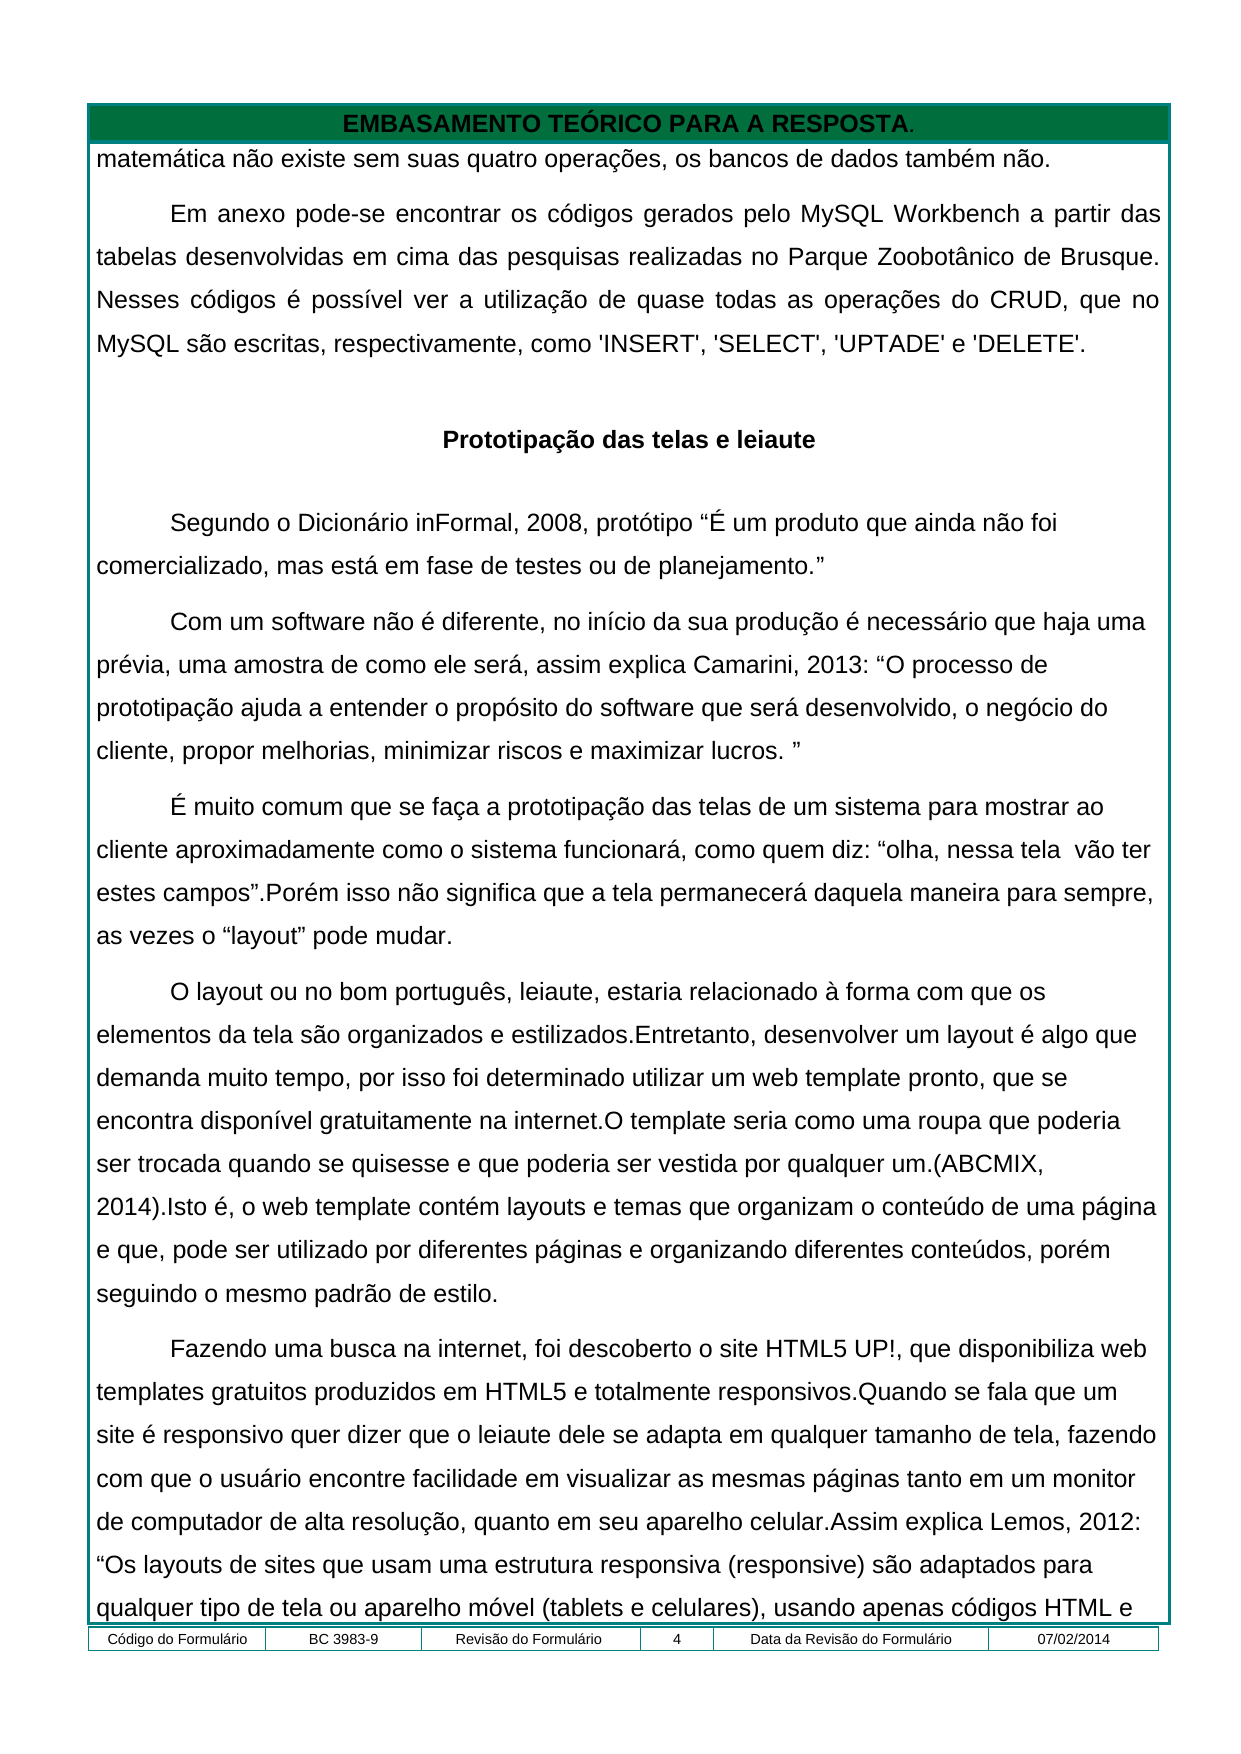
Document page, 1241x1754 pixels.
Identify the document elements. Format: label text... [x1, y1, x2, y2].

table_cell Zoobotânico Padre Raulino Reitz O projeto será realizado em prol da Fundação Ecológica e Zoobotânica de Brusque-SC, também conhecida como Parque Ecológico, Zoobotânico Padre Raulino Reitz ou apenas como Zoobotânico, foi inaugurado no dia 19 de setembro de 1992. No início a fundação contava apenas com 39 recintos, em sua maior parte aves, e com uma área de 120Km² em meio a mata nativa. Em 2009 a fundação obteve uma autorização para poder manejar 64 espécies diferentes de animais. Atualmente expõe 150 animais de 64 espécies entre répteis, aves e mamíferos, nativos da região, assim como espécies exóticas. Anualmente a fundação atende em média 40.000 alunos da região, gerando educação informal, visando a consciência ambiental. Fonte:http://goo.gl/rrPfh4 , Acesso em: 27/03/2014 Mesmo com essa magnitude, a fundação não possui nenhum tipo de software(programa de computador) para auxiliar em seu plano de manejo, e essa foi a motivação para o desenvolvimento do projeto. Elicitação O primeiro passo que deve ser dado em um projeto de software é a elicitação, pois, como diz Aramos,2009 “Cabe à elicitação a tarefa de identificar os fatos que compõem os requisitos do Sistema, de forma a prover o mais correto e mais completo entendimento do que é demandado daquele software”.Ou seja,é o pontapé inicial.A partir da fase de elicitação é que será definido o que terá que ser desenvolvido para suprir as necessidades do cliente, sem ela é muito difícil produzir um software que atenda as necessidades do cliente.Existem várias técnicas de fazer a elicitação de um projeto, tais como: Entrevista, leitura de documentos, questionários, análise de protocolos, entre outras. A técnica escolhida para extrair dados do cliente, ou seja, do parque Zoobotânico foi a pesquisa de campo, na informática isso é chamado de “análise in loco”. Nessa técnica o analista vai até o local onde será implantado o software a fim de entender como funciona o negócio, identificando os problemas existentes. A análise in loco é uma das técnicas mais completas para a se fazer a elicitação não só por misturar muitas outras técnicas, como entrevistas e leituras de documentos, mas principalmente por permitir ao analista ver de perto a situação do cliente e assim identificar pequenos problemas que passariam despercebidos pelo cliente. Em todas as visitas ao Zoobotânico foi coletado cada vez mais dados por meio de conversas com os funcionários do local e por leitura dos documentos que se encontram em anexo, os quais demonstram como os animais são acompanhados e seus dados são armazenados de forma arcaica. UML Para auxiliar na análise de requisitos foram utilizados dois diagramas da UML, o diagrama de caso de uso e o diagrama de classe.UML significa Unified Modeling Language ou linguagem de modelagem unificada.Ou seja, tem como objetivo estabelecer uma linguagem padrão(unificada) de modelagem de dados para que qualquer desenvolvedor, seja ele de qualquer linguagem, consiga visualizar e interpretar qualquer diagrama UML e assim entender o projeto. A modelagem de dados feita pelos diagramas UML é essencial para se fazer uma elicitação de qualidade e garantir o entendimento de todos os participantes do projeto, como afirma Rosa, 2014: Modelagem de software é a atividade de construir modelos que expliquem as características ou o comportamento de um software ou de um sistema de software. Na construção do software os modelos podem ser usados na identificação das características e funcionalidades que o software deverá prover (análise de requisitos), e no planejamento de sua construção. Frequentemente a modelagem de software usa algum tipo de notação gráfica e são apoiados pelo uso de ferramentas. Os diagramas UML são recursos muito utilizados em processos de desenvolvimento de software tradicionais, como o RUP(Rational Unified Process).O primeiro utilizado no projeto do Zoobotânico foi o diagrama de caso de uso. Esse diagrama descreve as funcionalidades de um programa narrando o que cada ator (usuário do sistema) poderá fazer no programa.Os atores são representados por bonecos e os casos de uso por elipses.Assim como explica Sampaio,2007: “Um diagrama de Caso de Uso descreve um cenário que mostra as funcionalidades do sistema do ponto de vista do usuário.” A seguir está o diagrama de casos de uso que resume basicamente o funcionamento do software. Existirão três tipos de usuários com diferentes permissões: o Administrador, o veterinário e o Técnico. Conforme ilustrado abaixo, o administrador está no topo da hierarquia, portanto assume todas as funções dos demais usuários além de poder executar as funções restritas a ele, que no caso são voltadas ao gerenciamento dos demais usuários, recintos e exclusão de informações.O administrador será o único que poderá cadastrar e editar recintos, cadastrar e editar outros usuários como também tem a permissão de excluir um animal e uma espécie.Já o Veterinário pode fazer tudo o que um técnico(funcionário comum) pode fazer, distinguindo -se apenas pelo fato de que ele pode editar o histórico clínico de um animal.Resta ao técnico efetuar o cadastro e edição de espécies e animais, buscar(listar) animais, espécies, recintos e histórico veterinário. Em anexo se encontra um documento contendo a descrição completa dos casos de uso do sistema, como também, a descrição dos requisitos do software (pontos essenciais para garantir que o software funcione corretamente). Fonte: Elaborado pelos autores. O segundo diagrama utilizado foi o diagrama de classes.Esse diagrama tem como principal objetivo fazer a especificação de um sistema orientado a objetos, sendo assim um dos mais utilizados na UML.Ele descreve da forma mais aproximada a estrutura do código de um programa, mostrando o conjunto de classes com seus atributos e métodos e o relacionamento entre as classes. Para entendê-lo melhor, deve-se ter uma noção de programação orientada a objetos(POO), que consiste em tentar assimilar os objetos do mundo real com o mundo digital.Na POO utiliza-se classes, que definem os atributos e métodos dos objetos.Por exemplo, existe uma classe Cachorro que possuí atributos como cor do pelo e cor dos olhos, como também métodos(ações) de latir e andar.Então cria-se um objeto com o nome de Rex e diz-se que Rex é do tipo Cachorro, a partir desse momento Rex(objeto) passa a ser uma instância da classe(Cachorro).(Macoratti, 2004). Além disso, outras características da POO são a reutilização de código e a questão da organização dividindo o código em classes. Para auxiliar na programação orientada a objetos criou-se o seguinte diagrama de classes: Fonte: Elaborado pelos autores. Cada item esta representado por números em vermelho na imagem. Item 1- Animal: Nome da classe. Item 2- São os atributos que a classe 'Animal' ira possuir; '-' significa que é privada e não pode ser visualizado dentro da classe animal, seguido do nome do atributo e então o tipo de dado que ele receberá, podendo ser 'string' que são textos, 'char' apenas um caractere, 'DATE' uma data, 'INT' números inteiros e 'BLOB' qualquer tipo de dado. Item 3- São as funções da classe; '+' significa que a função é publica e pode ser chamada em qualquer outra parte do projeto, após isso vem o nome da função. 'Void' significa que a função não retorna valor binário, apenas executa a ação. Item 4- Relacionamento entre duas classes, no caso 'Animal' e 'Espécie'. O número um e a letra 'n' determinam que a classe 'Animal' esta ligada a uma única 'Espécie', já a classe 'Espécie' esta ligadas a tantos Animais quão necessário. Item 5- Relacionamento entre as classes 'Animal' e 'Recinto'. Um recinto pode conter vários animais, mas um animal só pode estar em um recinto. Item 6- Faz uma conexão entre as classes 'Animal' e 'infoVeterinario' com 'Observação' e 'Usuário'. Tal ligação faz com que um animal tenha ligação com apenar um 'infoVeterinario' mas com tantas observações quão o necessário, e também que cada uma dessas observações tenha apenas um usuário responsável por ela. Logo após a fase de elicitação, pode-se verificar a viabilidade do projeto e o desenvolvimento começa a ser planejado. A análise in loco Foi realizada uma análise in loco no parque Zoobotânico a fim de identificar a real necessidade do mesmo. Dessa forma foi descoberto que a sua carência estava no plano de manejo dos animais, segundo o próprio gerente da fundação, Rodrigo De Souza. O plano de manejo é um documento que toda UC (Unidade de Conservação) deve ter, em no máximo 5 anos após a sua fundação, e deve ser elaborado os objetivos gerais pelas quais ela foi criada. Deve ser elaborado por meio de estudos de várias áreas como do meio físico, biológico e social. Ele estabelece as normas e restrições de ações e uso dos recursos naturais da UC. Muitas vezes determina o zoneamento, caracterizando cada uma de suas áreas e sua finalidade. Nesse caso, o plano de manejo será focado na área biológica, ou seja, como o animal deve ser manuseado. Outro objetivo da análise in loco foi levantar os requisitos para a construção do software. Conversando com os stakeholders do projeto foi observado que, no programa será possível cadastrar um animal e guardar informações importantes para o seu controle, como nome popular, nome científico, espécie, família, origem do animal, número de identificação, necessidades especiais, recinto(jaula) em que o animal se encontra. Assim como um histórico onde será registrado o comportamento do animal, útil para o seu manejo, como por exemplo se o animal não se alimentou será registrado, para que o veterinário possa ter o controle do animal. Também poderá ser cadastrado o funcionário que utilizará o programa sendo que suas permissões dependerão da sua função, e ainda os recintos do Zoobotânico, onde dever ser cadastrados os animais que estão nele, dados da planta e a norma IN169. As ferramentas Quando chega a parte do desenvolvimento precisa-se decidir quais das diversas tecnologias disponíveis atualmente que serão usadas, muitas delas utilizam padrões estabelecidos pela W3C. O W3C(World Wide Web, do inglês Rede Mundial de Computadores) é uma organização mundial que conta com uma equipe em tempo integral e o publico, desenvolvedores, para desenvolverem padrões para a internet. O líder da organização é Tim Berners-Lee (inventor da internet) e Jeffrey Jaffe. Segundo o próprio W3C: O W3C desenvolve especificações técnicas e orientações através de um processo projetado para maximizar a consenso sobre as recomendações, garantindo qualidades técnicas e editoriais, além de transparentemente alcançar apoio da comunidade de desenvolvedores, do consórcio e do público em geral. Na construção do Software é preciso se comunicar com o computador dando utilidade a todos esses dados, para isso é necessário utilizar uma linguagem de programação, que nada mais é um conjunto de código que o computador interpreta e executa uma determinada ação, ou seja,é a forma de interagir com o computador, e assim como na vida real, exitem vários idiomas, cada um com suas próprias características, entretanto todos possuem o mesmo objetivo, a comunicação. Dentre as linguagens de programação que serão utilizadas estão: HTML PHP Javascript CSS HTML5 Como comentado no site do W3C: HTML5(Hypertext Markup Language 5, do inglês linguagem de marcação de hipertexto 5) é a quinta versão da linguagem HTML. O grupo W3C define 3 pilares para a internet, um deles é uma linguagem de hipertexto para facilitar a navegação entre fonte de informação, atualmente o HTML5 é essa linguagem. Ainda no site do W3C é explicado que os hipertextos são um conjunto de arquivos interligados entre si formando uma grande rede de informação. Diferente de um texto normal, como de um livro, em que os assuntos ficam interligados seguidamente, no hipertexto os assuntos são conectados de forma imprecisa, dessa forma a troca de dados fica mais dinâmica. PHP e APACHE PHP(Hypertext Preprocessor do inglês, hipertexto preprocessado) criado por Rasmus Lerdorf em 1995, é uma linguagem script executada por um servidor. Diferente do JavaScript o PHP é utilizado geralmente para programação ao lado do servidor. Além disso o PHP pode ser trabalhado tanto em programação orientada a objeto, como em programação estrutural ou até mesmo em uma mistura dos dois. E não está limitado apenas a gerar apenas HTML, com o PHP também é possível gerar imagens e PDF(O Grupo PHP, 2007). Sua principal vantagem está na enorme lista de banco de dados com o qual o PHP tem suporte, como por exemplo o MySQL, que será o banco de dados utilizado no projeto, mas isso será explicado posteriormente. O servidor utilizado será o APACHE, que é de longe o servidor mais utilizado no mundo, diversas pesquisas já compravam isso, como a feita em 2009 pela Netcraft, segundo ela mais de 65% de todos os sites rodavam no servidor APACHE. O APACHE após receber um código em PHP executa um interpretador de PHP que processará todas as informações, como acesso ao banco de dados ou a outros arquivos e então retornar o código em HTML correspondente para apresentar a página descrita em PHP para o APACHE que então ira enviar para o navegador o código HTML pronto para então o navegador poder executá-lo em gerar a página(Edi Carlos, 2011). Para utilizar o APACHE será instalado o XAMPP, rodando em sistema Windows, ou LAMP rodando em sistema Linux, com os principais servidores de código aberto do mercado, como o APACHE para PHP e MySQL para banco de dados. Sua interfase é muito simples, porém pratica e rápida e sem necessidade de se instalar, apenas deve ser descompactado e está pronto para ser usado. JavaScript JavaScrip é uma linguagem dinâmica e orientada a objeto criado por Brendan Eich em 1995 como uma linguagem script client-side(do inglês, script ao lado do cliente). As linguagens script tem como finalidade de ser executada no interior de programas ou outra linguagem. No caso do JavaScript é o navegador responsável por executá-lo realizando interações com o usuário, podendo trocar a cor de certos campos, ou até mesmo realizar certa função do software, após certa ação do usuário(Miguel Angel Alvarez, 2004). Pode ser escrito junto ao HTML diferenciando por meio das tags “<script>” para iniciar o código em JavaScript e “<\script>” para finalizá-lo. CSS A parte visual do software será desenvolvida em CSS(Cascading Style Sheets, em do inglês Folha de estilo em cascata) uma linguagem que facilita o desenvolvedor gráfico da aplicação por permitir ser escrita tanto em um arquivo a parte dos demais e ser apenas referenciado neles, como pode ser escrito no início de cada arquivo e cada um com um CSS diferente, ainda pode ser feito sempre que criar um elemento na página, ou então utilizando todas as 3 formas. Segundo Pedro Rogério(2007) para futuras manutenções e projetos em camadas é aconselhável que o CSS seja utilizado apenas em arquivos externos. Utilizando CSS é possível trocar atributos como a cor de um determinado elemento, ou grupo de elemento, assim como trocar o tamanho, forma, estilo da letra, etc. Também é possível alterar os atributos sobre certa circunstância como o mouse parado em cima do elemento ou segurando o botão esquerdo do mouse em cima do elemento. Padronização Para trabalhar com todas essas tecnologias existem certos padrões de projeto feitos para auxiliar os programadores e o escolhido para esse projeto foi o MVC.O padrão de programação MVC(Modelo Visão e Controle) divide a programação do software em 3 partes, o modelo, a visão e o controle(José Carlos Macoratti). A visão é a parte que interage com o usuário, recebe informações do usuário e fornece-as para o controlador, que executa a parte lógica do projeto a partir das informações vindas da visão e do modelo, sempre seguindo o plano de negócio da empresa. O modelo é a ponte entre o controle e aplicações externas, como o banco de dados(José Carlos Macoratti). Por exemplo. O usuário tenta efetuar o login. Após preencher um campo com o e-mail e outro com a senha ele clica em um botão escrito 'Entrar', toda essa parte está na visão tanto os campos como o design da tela. Após clicar no botão 'Entrar', o e-mail como senha e até mesmo o clicar do botão são enviados para o controlador que ira utilizar esses dados para executar uma determinada função e requisitar ao modelo uma determinada ação que ira retornar outros dados para o controle, este ira definir se o login é valido ou não e informar para a visão se o usuário pode ou não ter acesso ao projeto, caso tenha transferi-lo para outra parte da aplicação ou informá-lo que o e-mail ou senha estão inválidos. Ela é aconselhável por facilitar a manutenção, o teste, a atualização do sistema e o desenvolvimento paralelo de qualquer umas das 3 partes. Porém, se os programadores tivessem que construir tudo do zero o trabalho não renderia tanto quanto renderia com a reutilização de algo já feito, é por isso que um dos principais focos da programação orientada a objeto é o reúso de códigos. Portanto, são utilizadas diversas Frameworks para poupar a reprogramação de coisas simples e que se repetem com facilidade entre os projetos. As frameworks são códigos já feitos para solucionar um grupo de requisitos de diversos softwares diferentes. Mas não só resolver, as frameworks também padronizam o projeto, dizendo qual a forma apropriada para aquela situação(Celso Gomes Barreto Junior, 2006, p. 33). Programação Como a linguagem de programação escolhida foi o PHP e foi decidido trabalhar com MVC, um framework que se encaixa perfeitamente no projeto é o Codeigniter pois ele é feito especialmente para desenvolvimento em PHP e oferece uma ótima contribuição para se trabalhar no padrão MVC. O Codeigniter tem como objetivo possibilitar que o programador produza mais rapidamente e possa focar na parte criativa do projeto, uma vez que seja necessário um número menor de linhas para realizar certas tarefas pelo motivo de que o framework já pré codifique determinadas funções comuns entre vários softwares.Esse framework agrupa um conjunto de bibliotecas para tarefas comuns necessárias e padroniza uma estrutura lógica para acesso a estas bibliotecas. Segundo Teixeira, 2013, o Codeigniter é “Considerado um toolkit, ou seja, uma caixa de ferramentas cujo objetivo é nos permitir desenvolver aplicações muito mais rápido do que poderíamos fazer sem a utilização de um framework.” Para facilitar e agilizar a programação, foi decidido utilizar uma IDE(Ambiente de desenvolvimento integrado).Como explica Santos(2014, Pg.04) “O IDE é um programa de computador, geralmente utilizado para aumentar a produtividade dos desenvolvedores de software, bem como a qualidade desses produtos. Podem auxiliar, através de ferramentas e características, na redução de erros e na aplicação de técnicas...” O IDE escolhido foi o NetBeans devido à familiaridade dos programadores com o software.O NetBeans é um IDE gratuito e de código aberto.Segundo o site do NetBeans: O NetBeans IDE é um ambiente de desenvolvimento - uma ferramenta para programadores, que permite escrever, compilar, depurar e instalar programas. O IDE é completamente escrito em Java, mas pode suportar qualquer linguagem de programação. Existe também um grande número de módulos para extender as funcionalidades do IDE NetBeans. O NetBeans IDE é um produto livre, sem restrições à sua forma de utilização. O principal motivo para utilizar o Netbeans para o projeto está na constante atualização de seu sistema e pela padronização oferecida, como comentado no site do mesmo: Netbeans, 2014: “Com seu Editor Java em constante aprimoramento, muitas funcionalidades avançadas e uma extensa linha de ferramentas, modelos e exemplos, o NetBeans IDE define o padrão de desenvolvimento com suas tecnologias inovadoras.” Ainda pelo site do NetBeans é possível ter uma noção melhor da real utilização prática desse IDE e da possibilidade de adaptá-lo: Um IDE é muito mais que um editor de texto. O Editor do NetBeans recua linhas, associa palavras e colchetes e realça códigos-fonte sintática e semanticamente. Ele também fornece modelos de código, dicas de codificação e ferramentas de refatoração. O editor suporta várias linguagens, incluindo Java, C/C++, XML, HTML, PHP, Groovy, Javadoc, JavaScript e JSP. Como o editor é extensível, você pode adicionar suporte para muitas outras linguagens. Além de tudo já citado acima, o NetBeans ainda ajuda na organização do código fonte, de forma que para futuras alterações no código figuem mais simples e rápidas. Versionamento O versionamento de software traz uma serie de vantagens como ter um histórico de alterações no projeto assim permitindo um melhor desenvolvimento em equipe e ter acesso a uma versão estável do projeto caso ocorra algum problema grave. O trabalho em equipe fica mais produtivo pelos fatos de permitir que varias pessoas trabalhem ao mesmo tempo no mesmo projeto sem haver conflito de informações,e caso possa haver algum conflito basta criar outra ramificação no projeto. Diversas ferramentas podem ser utilizadas pra o versionamento entre elas esta o GITHUB que facilita a utilização do Git, segundo Caio Ribeiro Pereira “Git é um sistema de controle de versionamento de código-fonte distribuído, que inicialmente foi desenvolvido por Linus Torvalds para gerir todo o código-fonte do seu famoso Kernel Linux”. Caio Ribeiro Pereira(2011) ainda afirma que o GitHub é a rede mais utilizada para versionamento, mesmo entre novatos e empresas forticinas atualmente como facebook, além do github e git serem totalmente integrados. No Git as ramificações são chamadas de brenchs e cada modificação no código é chamado de commit, esse que permite escrever uma mensagem para ter total controle sobre oque esta acontecendo no projeto. Outra grande vantagem do Git é a compatibilidade com os sistemas Windowns e Linux, já essa vantagem segue no GitHub, que além de ser totalmente integrado com o Git, também é integrado nativamente, ou seja, por padrão com o Netbeans. Funcionamento As principais telas do software serão as telas cadastro de animal, espécie, funcionário e recinto. A partir dessas telas será possível criar as outras apenas modificando um ou outro campo. Já as telas que são mais importantes para o funcionamento estão as já citadas e a tela de login, essas telas serão as mais utilizadas. A tela de login será simples, ela aparecera assim que o software for executado e deixara acessar o restante do software quem possuir um login e senha já cadastrado no banco de dados. Caso o funcionário seja um técnico ele não terá acesso a certas funcionalidades, como por exemplo escrever uma ficha veterinária, dessa forma as telas que ele não possuir acesso serão bloqueadas e não abrirão. Nas telas de cadastro o usuário ira preencher os campos questionados, alguns desses campos não serão obrigatórios. Por exemplo a tela de cadastro de animal, alguns dos campos obrigatórios serão a marcação do animal no IBAMA, o número dele dentro só Zoobotânico e a espécie dele. Já os campos não obrigatórios serão o sexo(muitas vezes não é possível saber o sexo do animal sem um teste em laboratório), imagem(muitos animais não terão uma foto arquivada) e o desfecho(muitos animais listados ainda estarão vivos no Zoobotânico). É claro que para todas as páginas os campos serão diferentes. Após ser preenchido todos os campos o funcionário ira requisitar o cadastro, do animal por exemplo, agora é a parte que entra a programação lógica para testar se os campos estão preenchidos corretamente ou se já exista algum animal com a mesma marcação e número dentro do Zoobotânico, caso esteja preenchido de forma incorreta ou se já existe algum animal com esses itens, o usuário será informada para alterar o respetivo campo e o cadastro não será efetuado até que tudo esteja corrigido. Um campo preenchido de forma incorreta, por exemplo uma data, que só aceite números escrita com algumas letras, como em 10/OUT/ 2014, o correto seria 10/10/2014, para que isso não ocorra foi estabelecido algumas características para esse campo, por exemplo o uso de dois caracteres para dia e mês e quatro caracteres para o ano e também a restrição para apenas ser possível escrever números, mas, ainda assim, o usuário poderá escrever números inválidos, como 10/13/2014, por esses casos será realizado um teste para verificar se o ano está no futuro, se o mês está entre 1 e 12 e se o dia está entre 1 e o máximo de dias do respectivo mês, e caso algum desse itens não esteja preenchido corretamente não será permitido efetuar o cadastro do animal. E assim é feito em cada um dos campos. Para campos que devem ser únicos no banco de dados e já existem nele o tratamento é diferente. Nesse caso o campo preenchido é enviado para o banco de dados que por sua vez ira tentar inserir, caso já exista conflito de dados o animal não será cadastrado e será enviada uma mensagem, o software em si só ira traduzir essa mensagem ao usuário de forma que ele compreenda o erro ocorrido e possa assim corrigi-lo. Outro fator para acessar a página de cadastro do animal é o cadastro de outros itens no banco de dados antes. Para poder cadastrar um animal é necessário já ter cadastrado uma espécie e um animal. O mesmo ocorre com a ficha veterinária, para cadastrá-la é necessário existir um animal já cadastrado. O motivo para que isso ocorra é simples, não existe animal sem espécie e um animal não pode estar no Zoobotânico sem estar em algum recinto, assim como não se pode existir uma ficha veterinária sem um animal. As telas de busca iram apresentar todos os dados cadastrado, por exemplo, do animal. Os usuários que podem editar farão isso dessa mesma tela, porém, nesse caso os campos além de visíveis serão editáveis. Caso ocorra alguma alteração o processo será parecido com o do cadastro, a diferença será apenas no envio para o banco, em vez de inserir os dados será alterado na tabela do animal com tal número, esse um item não alterável. Outra grande diferença é a forma como será tratado no banco de dados, ao alterar algum item, os dados antigos serão salvos em uma tabela chamada 'animal_log' que funcionara como um backup dos dados, nela além dos dados será salvo quem fez a alteração, o dia e o tipo de alteração. Cada tabela no banco de dados possui uma log para si. No caso de deletar a tabela, tal permissão só possui o administrador, os dados na tabela principal serão apagados, com exceção do recinto que ficara desativado, mas as tabelas de log continuarão a existir para consultas futuras, essa função também será apresentada na tela de busca. Banco de Dados Como o software funciona basicamente como um repositório de dados sobre os animais, a informação será armazenada em um banco de dados.Segundo Cardoso, 2009: “Banco de dados é um sistema de armazenamento de dados, ou seja, um conjunto de registros que tem como objetivo organizar e guardar as informações.” O Banco de dados que será utilizado no projeto é o SGBD(sistema de gerenciamento de banco de dados)MySQL, que se intitula o banco de dados de código aberto mais popular do mundo. O My SQL foi criado na Suécia por suecos e um finlandês: David Axmark, Allan Larsson e Michael Montty Widenus, mais tarde foi comprado pela empresa de tecnologia e informática Oracle, sua atual proprietária.Ele utiliza a linguagem SQL(Structure Query Language – Linguagem de Consulta Estruturada).É o banco de dados mais utilizado do mundo, segundo o site do mesmo, utilizado até mesmo pela NASA(National Aeronautics and Space Administration- Administração Nacional da Aeronáutica e do Espaço),Google, Facebook, Banco Bradesco e muitos outros. Para auxiliar na utilização do My SQL será usado o programa My SQL Workbench, uma ferramenta gráfica que permite a visualização, criação e gerenciamento de bancos de dados em forma de tabelas, ou em apenas códigos escritos, caso o desenvolvedor preferir. O My SQL Workbench é o sucessor de DBDesigner 4 e é feito especialmente para trabalhar com o banco de dados My SQL, ambos foram desenvolvidos pela mesma empresa. Fonte: Elaborado pelos autores. CRUD CRUD é o termo para designar as quatro operações básicas de banco de dados, Create, Read, Update e Delete, do inglês respectivamente, criar, ler, editar e deletar(Souza, 2013). Na matemática não é possível calcular algo sem usar pelo menos umas das quatro operações básicas, nos bancos de dados não é diferente, sem o CRUD não é possível fazer nada. A matemática não existe sem suas quatro operações, os bancos de dados também não. Em anexo pode-se encontrar os códigos gerados pelo MySQL Workbench a partir das tabelas desenvolvidas em cima das pesquisas realizadas no Parque Zoobotânico de Brusque. Nesses códigos é possível ver a utilização de quase todas as operações do CRUD, que no MySQL são escritas, respectivamente, como 'INSERT', 'SELECT', 'UPTADE' e 'DELETE'. Prototipação das telas e leiaute Segundo o Dicionário inFormal, 2008, protótipo “É um produto que ainda não foi comercializado, mas está em fase de testes ou de planejamento.” Com um software não é diferente, no início da sua produção é necessário que haja uma prévia, uma amostra de como ele será, assim explica Camarini, 2013: “O processo de prototipação ajuda a entender o propósito do software que será desenvolvido, o negócio do cliente, propor melhorias, minimizar riscos e maximizar lucros. ” É muito comum que se faça a prototipação das telas de um sistema para mostrar ao cliente aproximadamente como o sistema funcionará, como quem diz: “olha, nessa tela vão ter estes campos”.Porém isso não significa que a tela permanecerá daquela maneira para sempre, as vezes o “layout” pode mudar. O layout ou no bom português, leiaute, estaria relacionado à forma com que os elementos da tela são organizados e estilizados.Entretanto, desenvolver um layout é algo que demanda muito tempo, por isso foi determinado utilizar um web template pronto, que se encontra disponível gratuitamente na internet.O template seria como uma roupa que poderia ser trocada quando se quisesse e que poderia ser vestida por qualquer um.(ABCMIX, 2014).Isto é, o web template contém layouts e temas que organizam o conteúdo de uma página e que, pode ser utilizado por diferentes páginas e organizando diferentes conteúdos, porém seguindo o mesmo padrão de estilo. Fazendo uma busca na internet, foi descoberto o site HTML5 UP!, que disponibiliza web templates gratuitos produzidos em HTML5 e totalmente responsivos.Quando se fala que um site é responsivo quer dizer que o leiaute dele se adapta em qualquer tamanho de tela, fazendo com que o usuário encontre facilidade em visualizar as mesmas páginas tanto em um monitor de computador de alta resolução, quanto em seu aparelho celular.Assim explica Lemos, 2012: “Os layouts de sites que usam uma estrutura responsiva (responsive) são adaptados para qualquer tipo de tela ou aparelho móvel (tablets e celulares), usando apenas códigos HTML e CSS. ” Dentre os templates encontrados no site html5up.net, houve uma simpatia com o template chamado Striped, que apresenta o seguinte layout, visto de um tablet(esquerda), monitor(centro) e celular(direita): Fonte:http://html5up.net/. Protótipo: tela de Cadastro de Animal Fonte: elaborado pelos autores. A tela acima mostra a tela de cadastro de um animal. A direita existe um menu fixo,ou seja, que aparecera igual em todas as telas. Utilizando esse menu é possível acessar todas as telas de cadastro com exceção da tela de cadastro de usuário. Ainda no menu é possível procurar por algum item especifico no banco de dados, que automaticamente mostrara os últimos cadastros no final do menu fixo, a busca e os últimos registro estão separados por uma mensagem a escolha do usuário, no exemplo acima é um lembrete para cadastrar os novos animais no Zoobotânico. No centro da tela de cadastro é apresentado os dados que o usuário precisa enformar para que o animal seja cadastrado corretamente, entre eles estão a marcação(número do animal cadastrado no IBAMA) e o numero de registro(número do animal dentro do Zoobotânico). Outros dado importante é o recinto, nele é determinado o local exato do animal dentro do Zoobotânico. Ao clicar no botão “Cadastrar” os dados serão testados, se autenticados serão enviados para o banco e, caso não haja conflito com alguma outro item já cadastrado, os dados serão salvos. Porém, se por algum motivo os dados não forem autenticados ou ocorra algum conflito de dados sera enviado uma mensagem ao cliente para que ele possa corrigir o erro na escrita. Protótipo: Listagem de Animais para edição e exclusão Fonte: elaborado pelos autores. Nesse caso o usuário possui duas opções. A primeira é clicar na lixeira para excluir os dados do animal registrado, nesse caso sera perguntado se ele deseja mesmo excluir os dados daquele animal. O segundo caso é clicar no ícone de edição representado por uma folha com um lápis, nesse caso será apresentado para o usuário a tela de edição de animal. Protótipo: Tela de Alteração de Animal Fonte: elaborado pelos autores. A tela de edição é muito parecida com a tela de cadastro, com a exceção de que nela os campos já vem preenchidos pelo banco de dados. Caso o usuário clique em “Alterar” o processo será muito parecido com o de cadastrar, só sera diferente na parte do banco de dados, ao invés de cadastrar os dados ira trocar os dados de um animal já registrado antes. [90, 144, 1168, 1622]
table_header EMBASAMENTO TEÓRICO PARA A RESPOSTA. [90, 106, 1168, 140]
